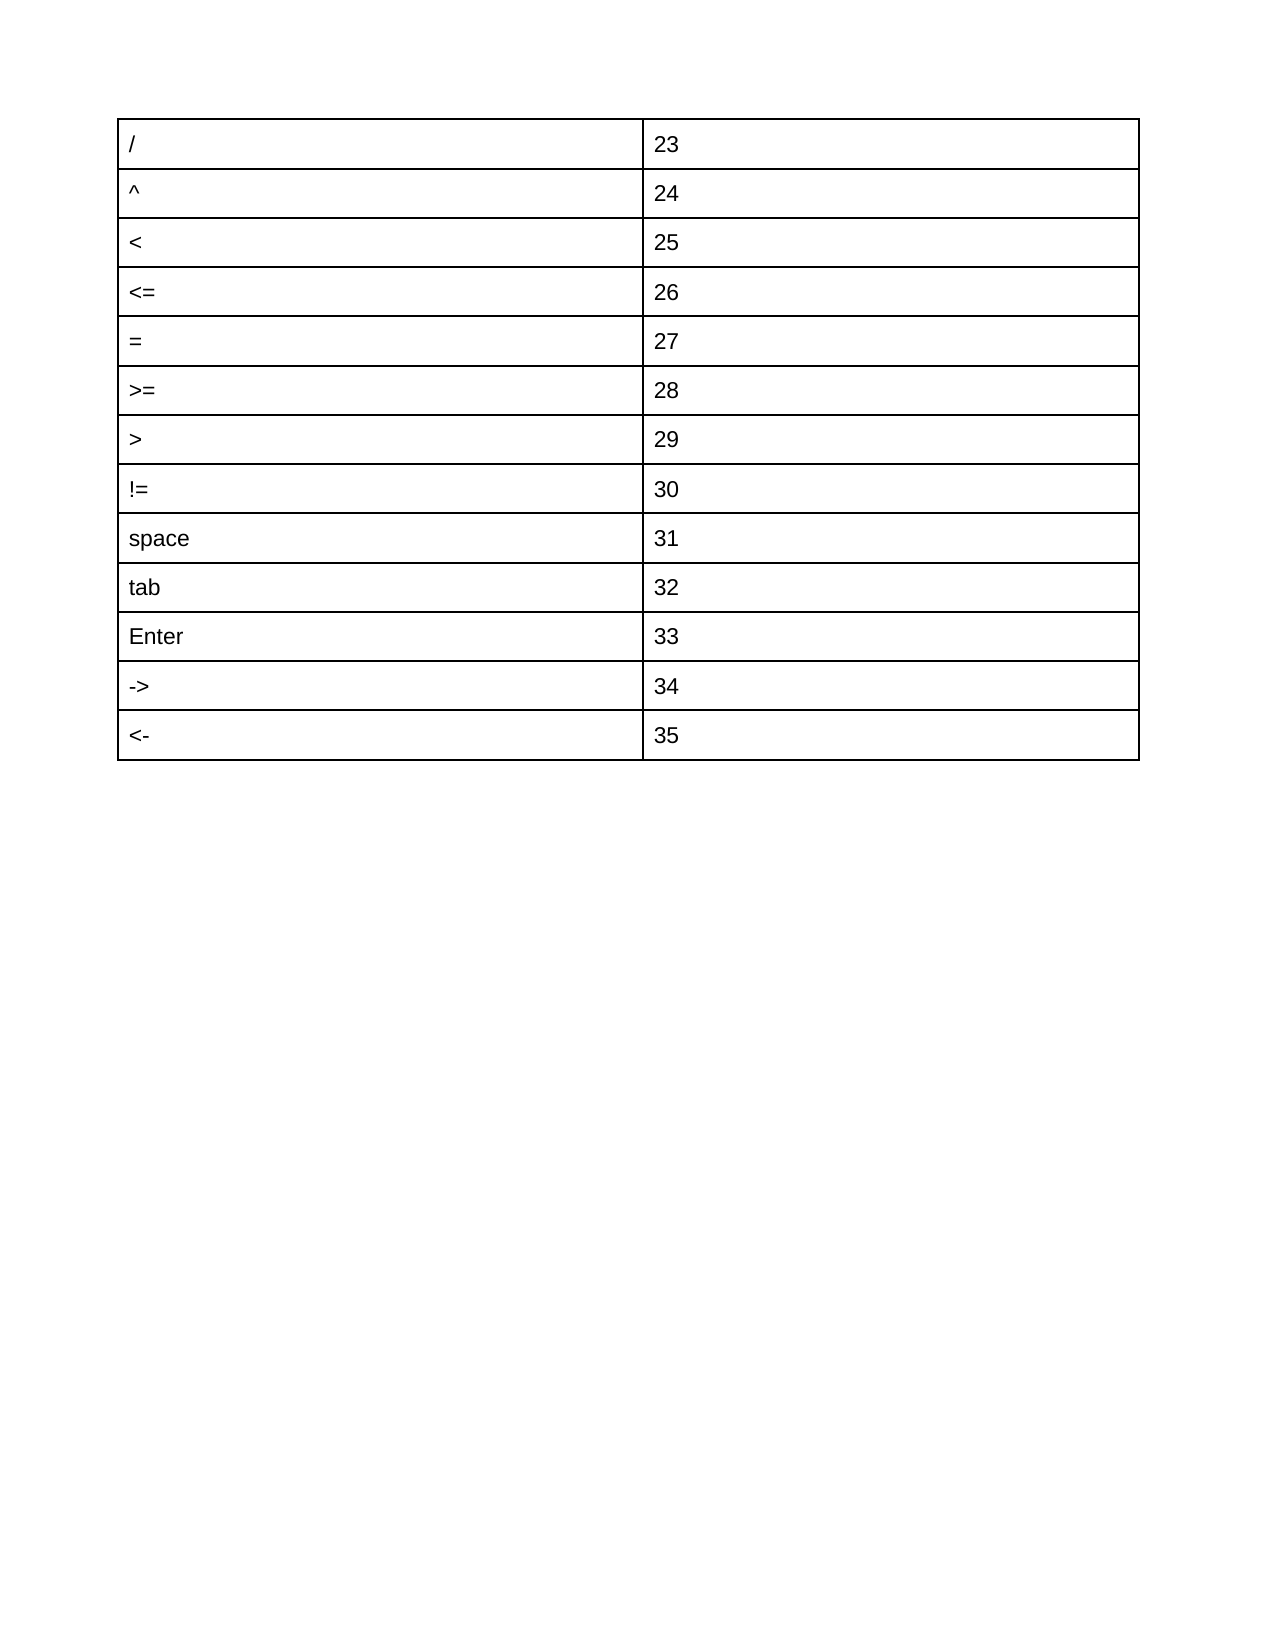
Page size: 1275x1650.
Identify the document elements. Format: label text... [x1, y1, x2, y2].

table_cell 26 [644, 268, 1138, 315]
table_cell != [119, 465, 642, 512]
table_cell 27 [644, 317, 1138, 364]
table_cell -> [119, 662, 642, 709]
table_cell >= [119, 367, 642, 414]
table_cell tab [119, 564, 642, 611]
table_cell > [119, 416, 642, 463]
table_cell <= [119, 268, 642, 315]
table_cell <- [119, 711, 642, 759]
table_cell 23 [644, 120, 1138, 167]
table_cell = [119, 317, 642, 364]
table_cell 32 [644, 564, 1138, 611]
table_cell 24 [644, 170, 1138, 217]
table_cell 31 [644, 514, 1138, 562]
table_cell 34 [644, 662, 1138, 709]
table_cell Enter [119, 613, 642, 660]
table_cell space [119, 514, 642, 562]
table_cell 33 [644, 613, 1138, 660]
table_cell 30 [644, 465, 1138, 512]
table_cell 29 [644, 416, 1138, 463]
table_cell < [119, 219, 642, 266]
table_cell ^ [119, 170, 642, 217]
table_cell 28 [644, 367, 1138, 414]
table_cell / [119, 120, 642, 167]
table_cell 35 [644, 711, 1138, 759]
table_cell 25 [644, 219, 1138, 266]
